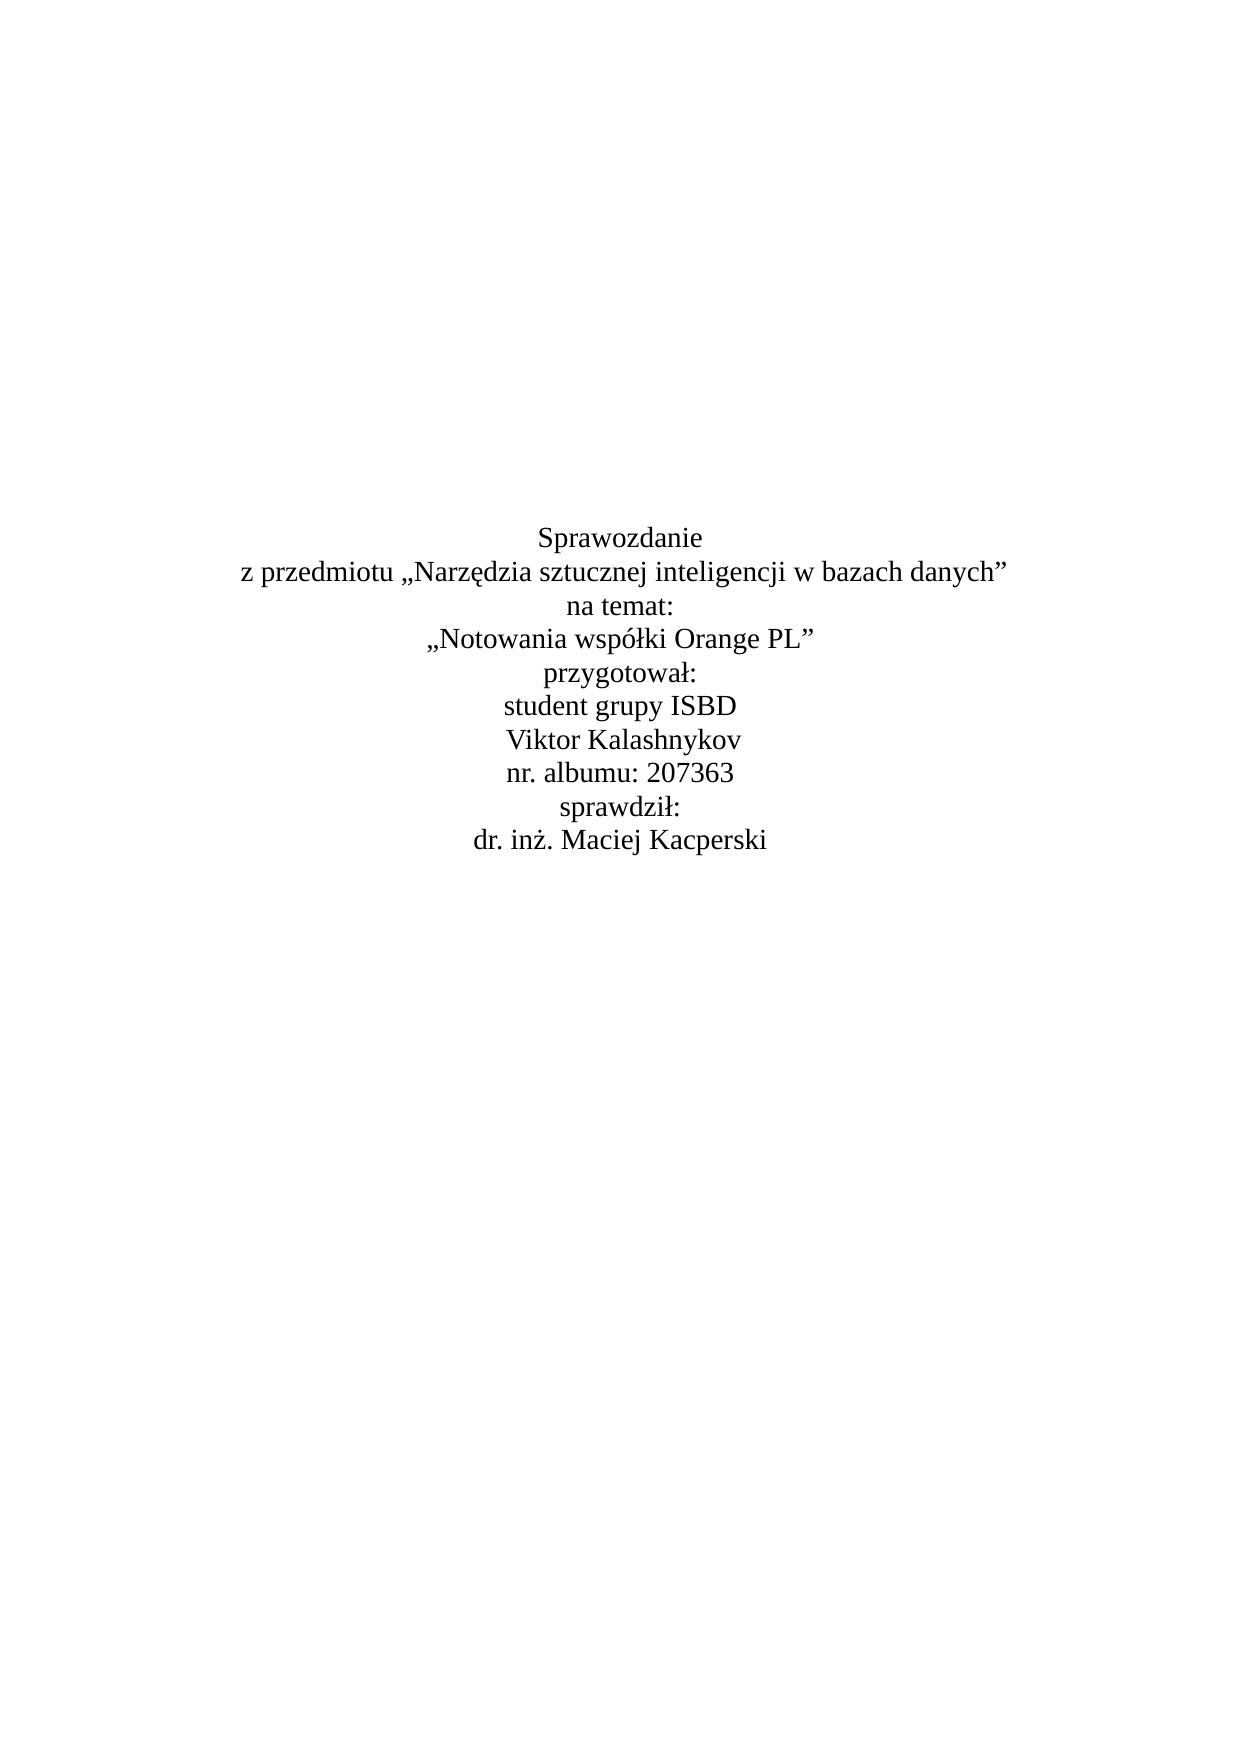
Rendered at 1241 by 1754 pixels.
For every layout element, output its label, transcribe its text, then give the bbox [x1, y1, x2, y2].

text na temat: [118, 588, 1122, 621]
text student grupy ISBD [118, 688, 1122, 722]
text dr. inż. Maciej Kacperski [118, 822, 1122, 856]
text nr. albumu: 207363 [118, 755, 1122, 789]
text z przedmiotu „Narzędzia sztucznej inteligencji w bazach danych” [118, 554, 1122, 588]
text sprawdził: [118, 789, 1122, 822]
text Sprawozdanie [118, 521, 1122, 554]
text przygotował: [118, 655, 1122, 688]
text Viktor Kalashnykov [118, 722, 1122, 755]
text „Notowania współki Orange PL” [118, 621, 1122, 655]
